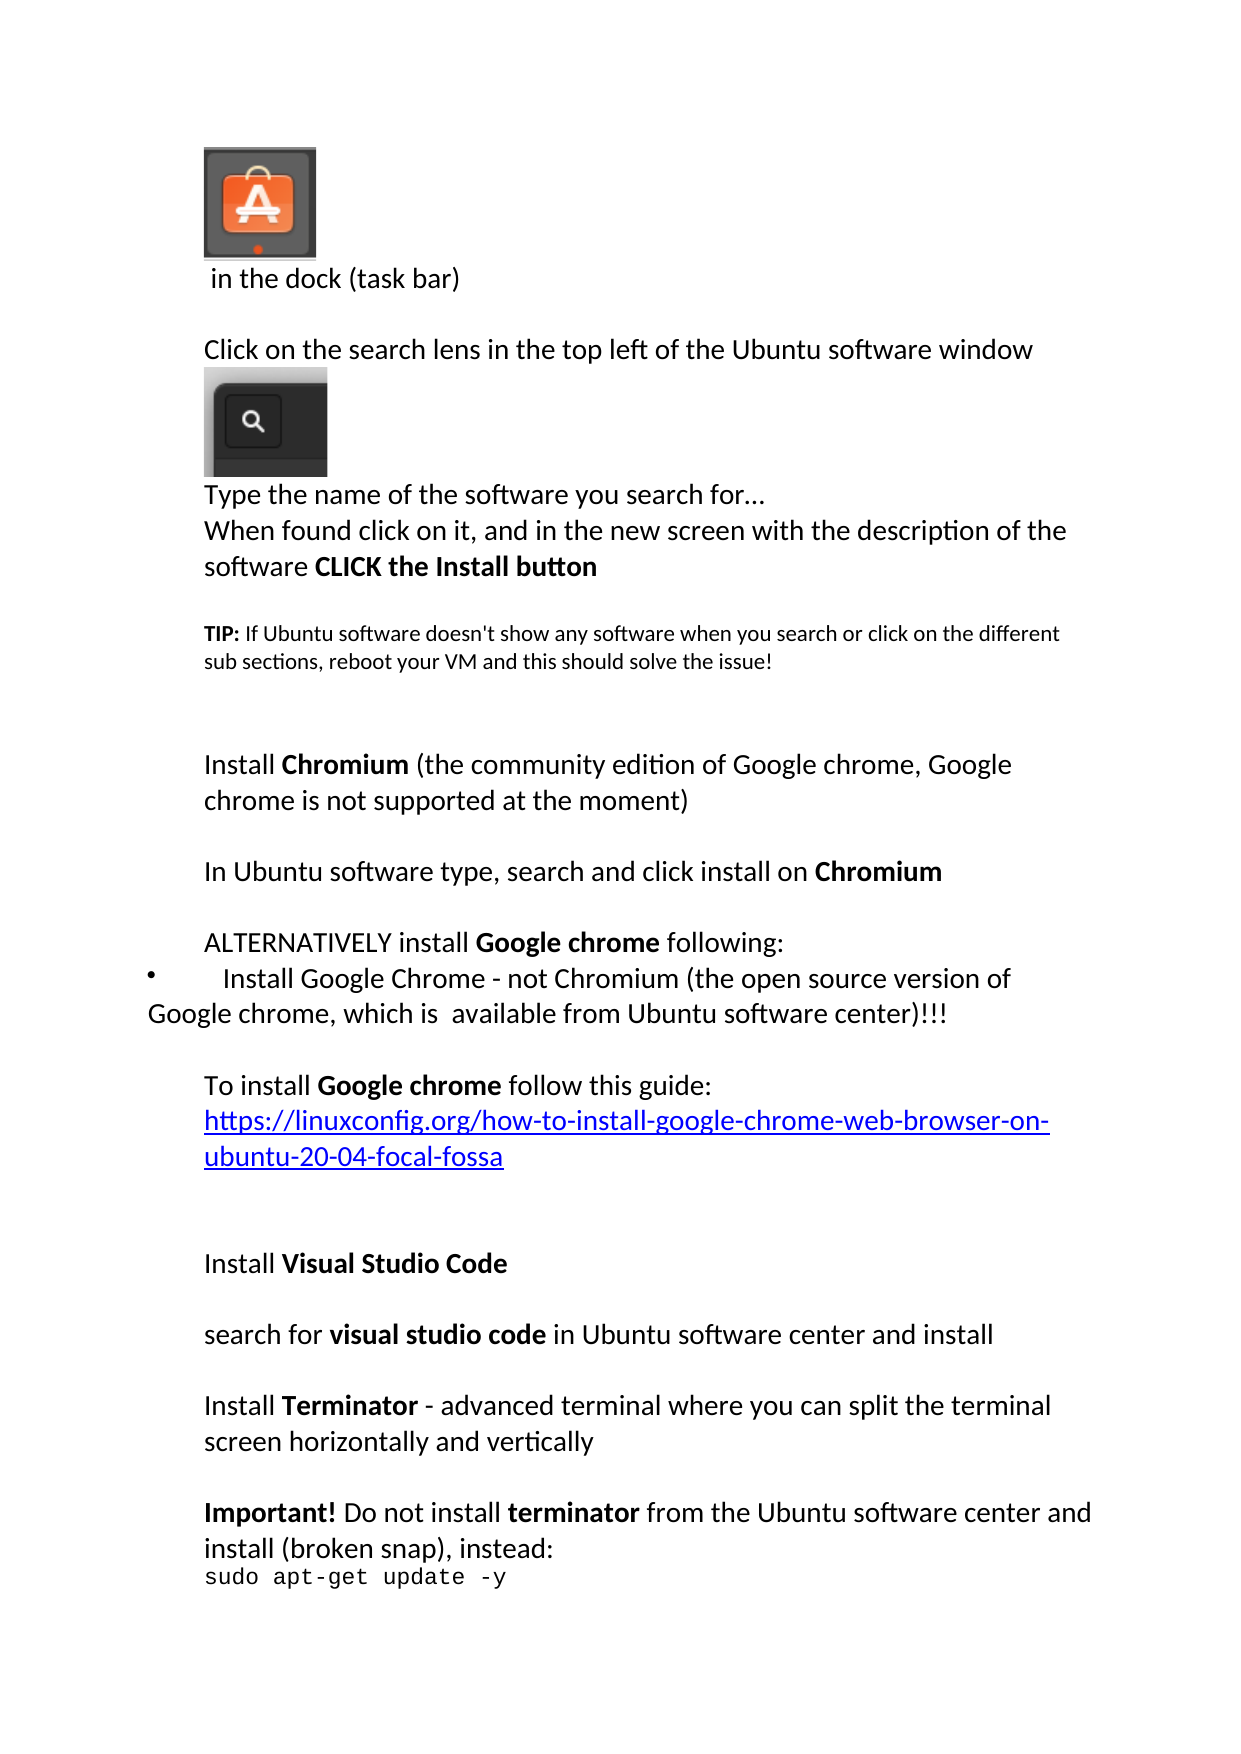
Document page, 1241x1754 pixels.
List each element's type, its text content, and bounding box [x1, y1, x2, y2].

list Install Google Chrome - not Chromium (the open source version of Google chrome, which is available from Ubuntu software center)!!! [148, 960, 1093, 1031]
text To install Google chrome follow this guide: [204, 1067, 1093, 1102]
text TIP: If Ubuntu software doesn't show any software when you search or click on the different sub sections, reboot your VM and this should solve the issue! [204, 619, 1093, 675]
text search for visual studio code in Ubuntu software center and install [204, 1316, 1093, 1352]
text In Ubuntu software type, search and click install on Chromium [204, 853, 1093, 889]
text Install Visual Studio Code [204, 1245, 1093, 1281]
text Important! Do not install terminator from the Ubuntu software center and install (broken snap), instead: [204, 1494, 1093, 1566]
text Type the name of the software you search for… [204, 476, 1093, 512]
text Install Terminator - advanced terminal where you can split the terminal screen horizontally and vertically [204, 1387, 1093, 1459]
text When found click on it, and in the new screen with the description of the software CLICK the Install button [204, 512, 1093, 583]
text Click on the search lens in the top left of the Ubuntu software window [204, 331, 1093, 367]
text ALTERNATIVELY install Google chrome following: [204, 924, 1093, 960]
text https://linuxconfig.org/how-to-install-google-chrome-web-browser-on-ubuntu-20-04-focal-fossa [204, 1102, 1093, 1174]
text sudo apt-get update -y [148, 1566, 1093, 1591]
text in the dock (task bar) [204, 260, 1093, 296]
text Install Chromium (the community edition of Google chrome, Google chrome is not supported at the moment) [204, 746, 1093, 817]
